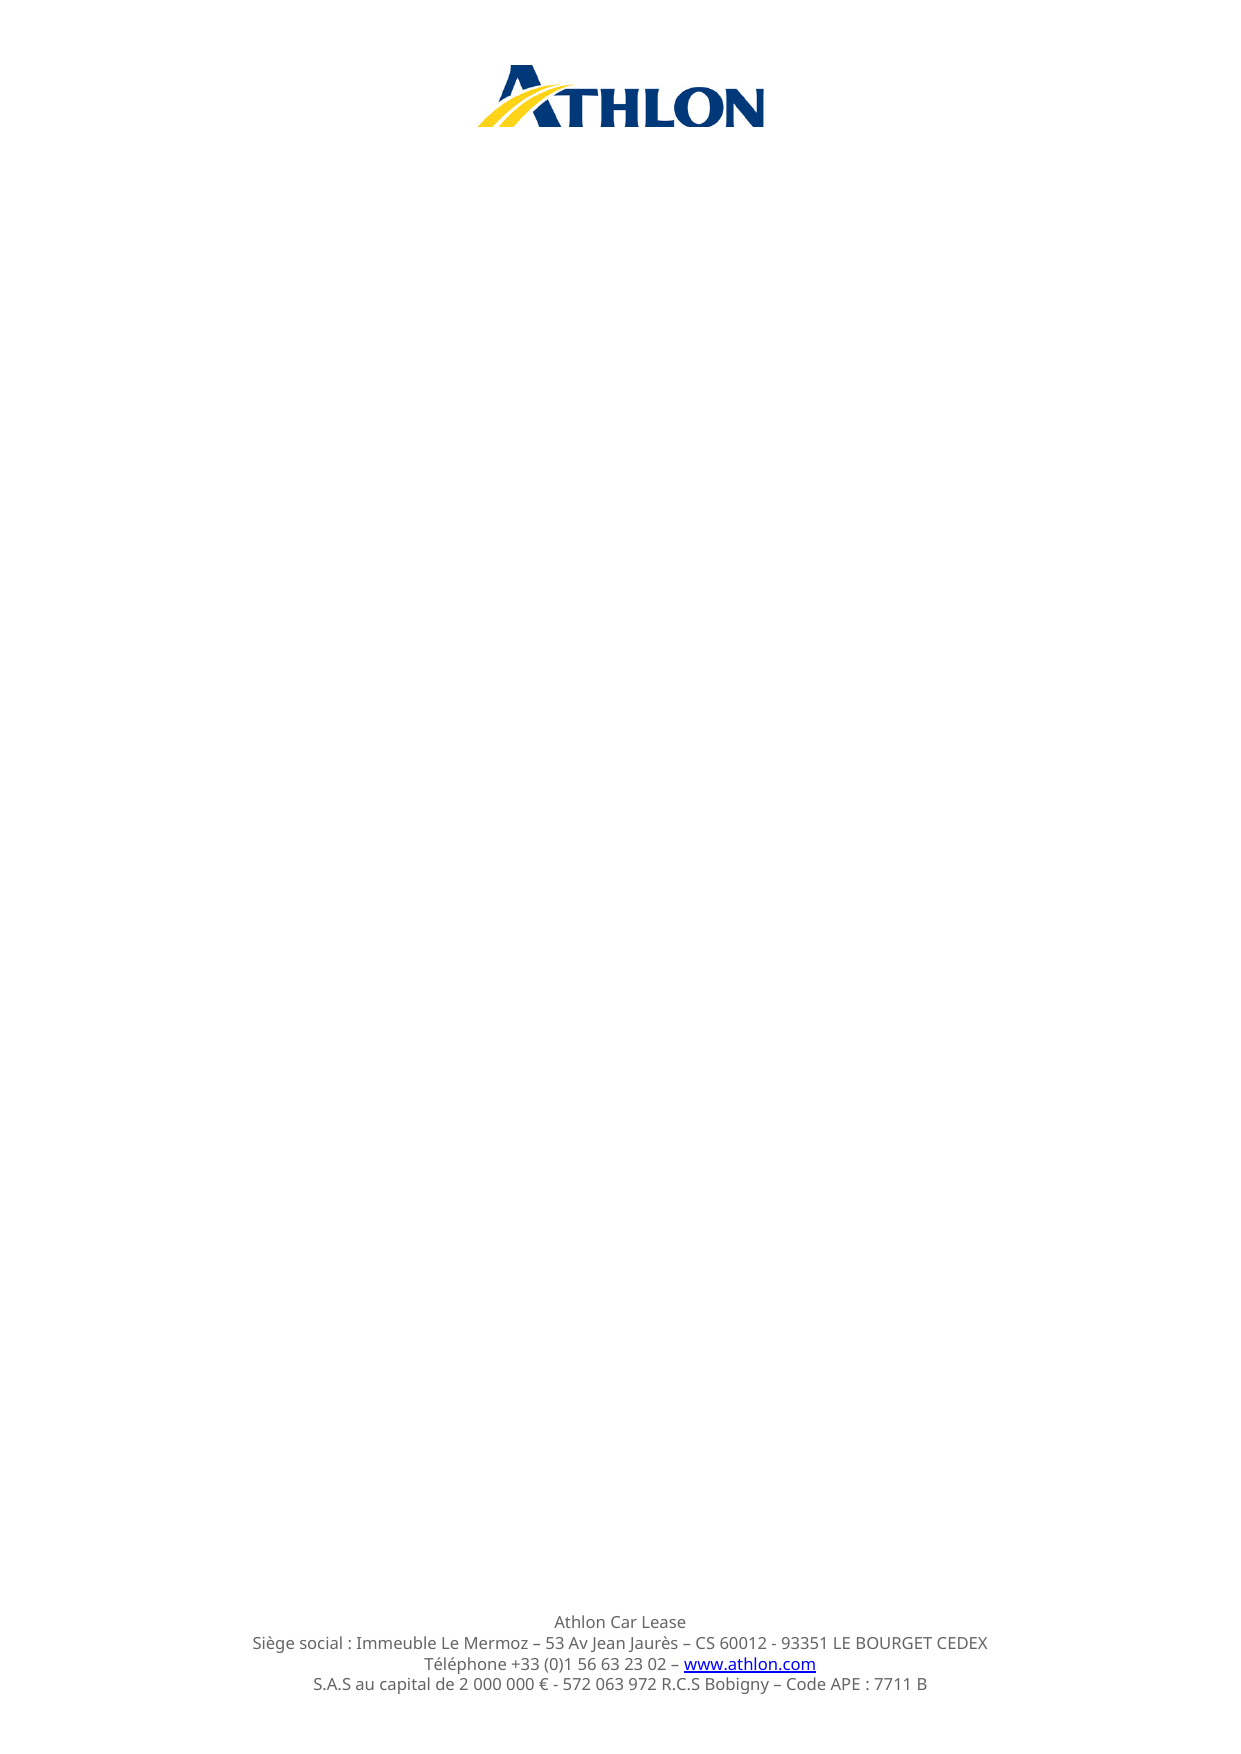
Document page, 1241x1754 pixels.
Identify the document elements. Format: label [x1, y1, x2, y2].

picture [476, 65, 764, 130]
